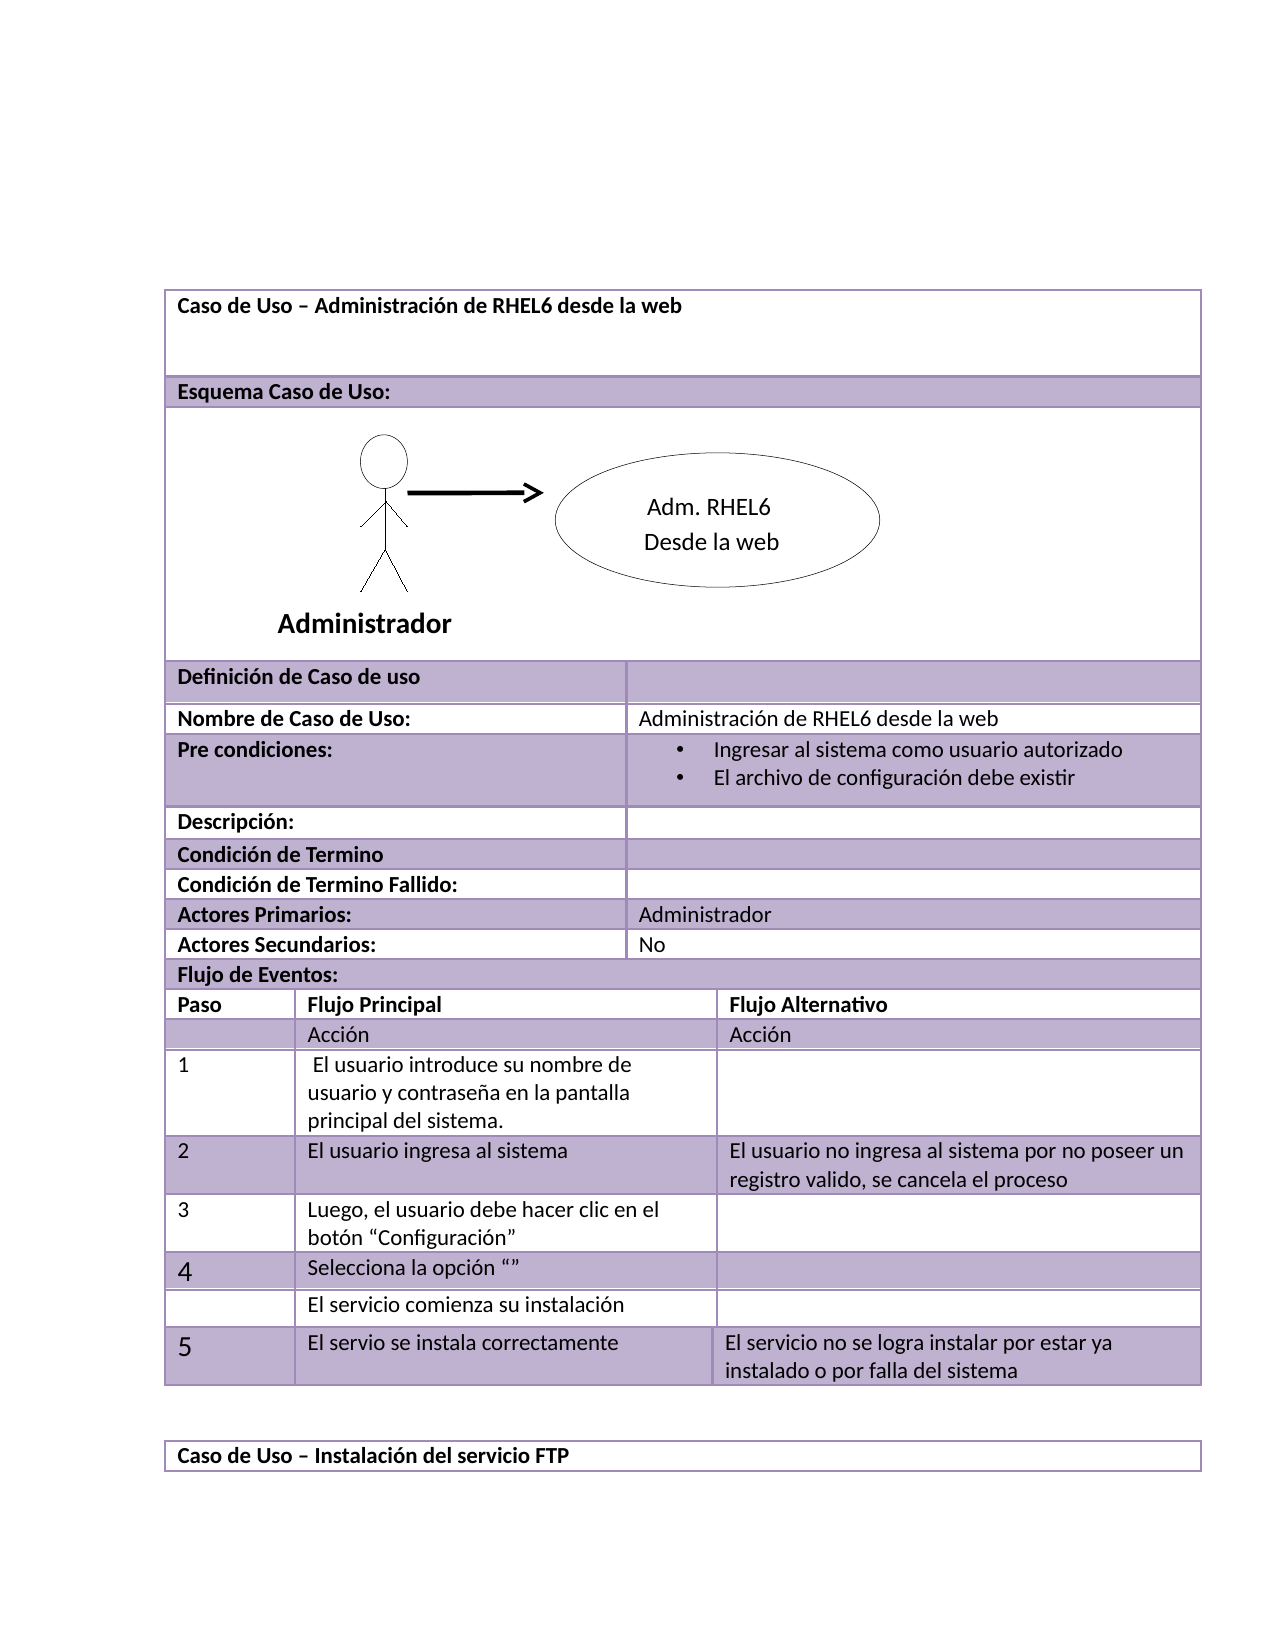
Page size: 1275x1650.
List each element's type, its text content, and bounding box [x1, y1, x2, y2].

table_cell Acción [718, 1020, 1200, 1048]
table_cell Nombre de Caso de Uso: [166, 705, 625, 733]
table_cell Paso [166, 990, 294, 1018]
table_cell 5 [166, 1328, 294, 1384]
table_cell Esquema Caso de Uso: [166, 378, 1200, 406]
table_cell [166, 408, 1200, 660]
table_cell 1 [166, 1051, 294, 1134]
table_cell [718, 1253, 1200, 1288]
table_cell Flujo Principal [296, 990, 716, 1018]
table_cell Administrador [628, 900, 1200, 928]
table_cell 3 [166, 1195, 294, 1251]
table_cell Selecciona la opción “” [296, 1253, 716, 1288]
table_cell Ingresar al sistema como usuario autorizado El archivo de configuración debe existir [628, 735, 1200, 805]
table_cell Pre condiciones: [166, 735, 625, 805]
table_cell [718, 1291, 1200, 1326]
table_cell [628, 870, 1200, 898]
table_cell Acción [296, 1020, 716, 1048]
table_cell Condición de Termino Fallido: [166, 870, 625, 898]
table_cell Luego, el usuario debe hacer clic en el botón “Configuración” [296, 1195, 716, 1251]
table_cell No [628, 930, 1200, 958]
table_cell 2 [166, 1137, 294, 1193]
table_cell [628, 840, 1200, 868]
table_cell Definición de Caso de uso [166, 662, 625, 702]
table_cell El usuario no ingresa al sistema por no poseer un registro valido, se cancela el proceso [718, 1137, 1200, 1193]
table_cell El usuario introduce su nombre de usuario y contraseña en la pantalla principal del sistema. [296, 1051, 716, 1134]
table_cell [628, 808, 1200, 838]
table_header Caso de Uso – Administración de RHEL6 desde la web [166, 291, 1200, 375]
table_cell Actores Primarios: [166, 900, 625, 928]
table_cell El servicio comienza su instalación [296, 1291, 716, 1326]
table_cell [718, 1195, 1200, 1251]
table_cell [166, 1291, 294, 1326]
table_cell Actores Secundarios: [166, 930, 625, 958]
table_cell Flujo de Eventos: [166, 960, 1200, 988]
table_header Caso de Uso – Instalación del servicio FTP [166, 1442, 1200, 1469]
table_cell Condición de Termino [166, 840, 625, 868]
table_cell [628, 662, 1200, 702]
table_cell 4 [166, 1253, 294, 1288]
table_cell El usuario ingresa al sistema [296, 1137, 716, 1193]
table_cell Administración de RHEL6 desde la web [628, 705, 1200, 733]
table_cell Descripción: [166, 808, 625, 838]
table_cell [166, 1020, 294, 1048]
table_cell Flujo Alternativo [718, 990, 1200, 1018]
table_cell El servio se instala correctamente [296, 1328, 711, 1384]
table_cell [718, 1051, 1200, 1134]
table_cell El servicio no se logra instalar por estar ya instalado o por falla del sistema [714, 1328, 1200, 1384]
